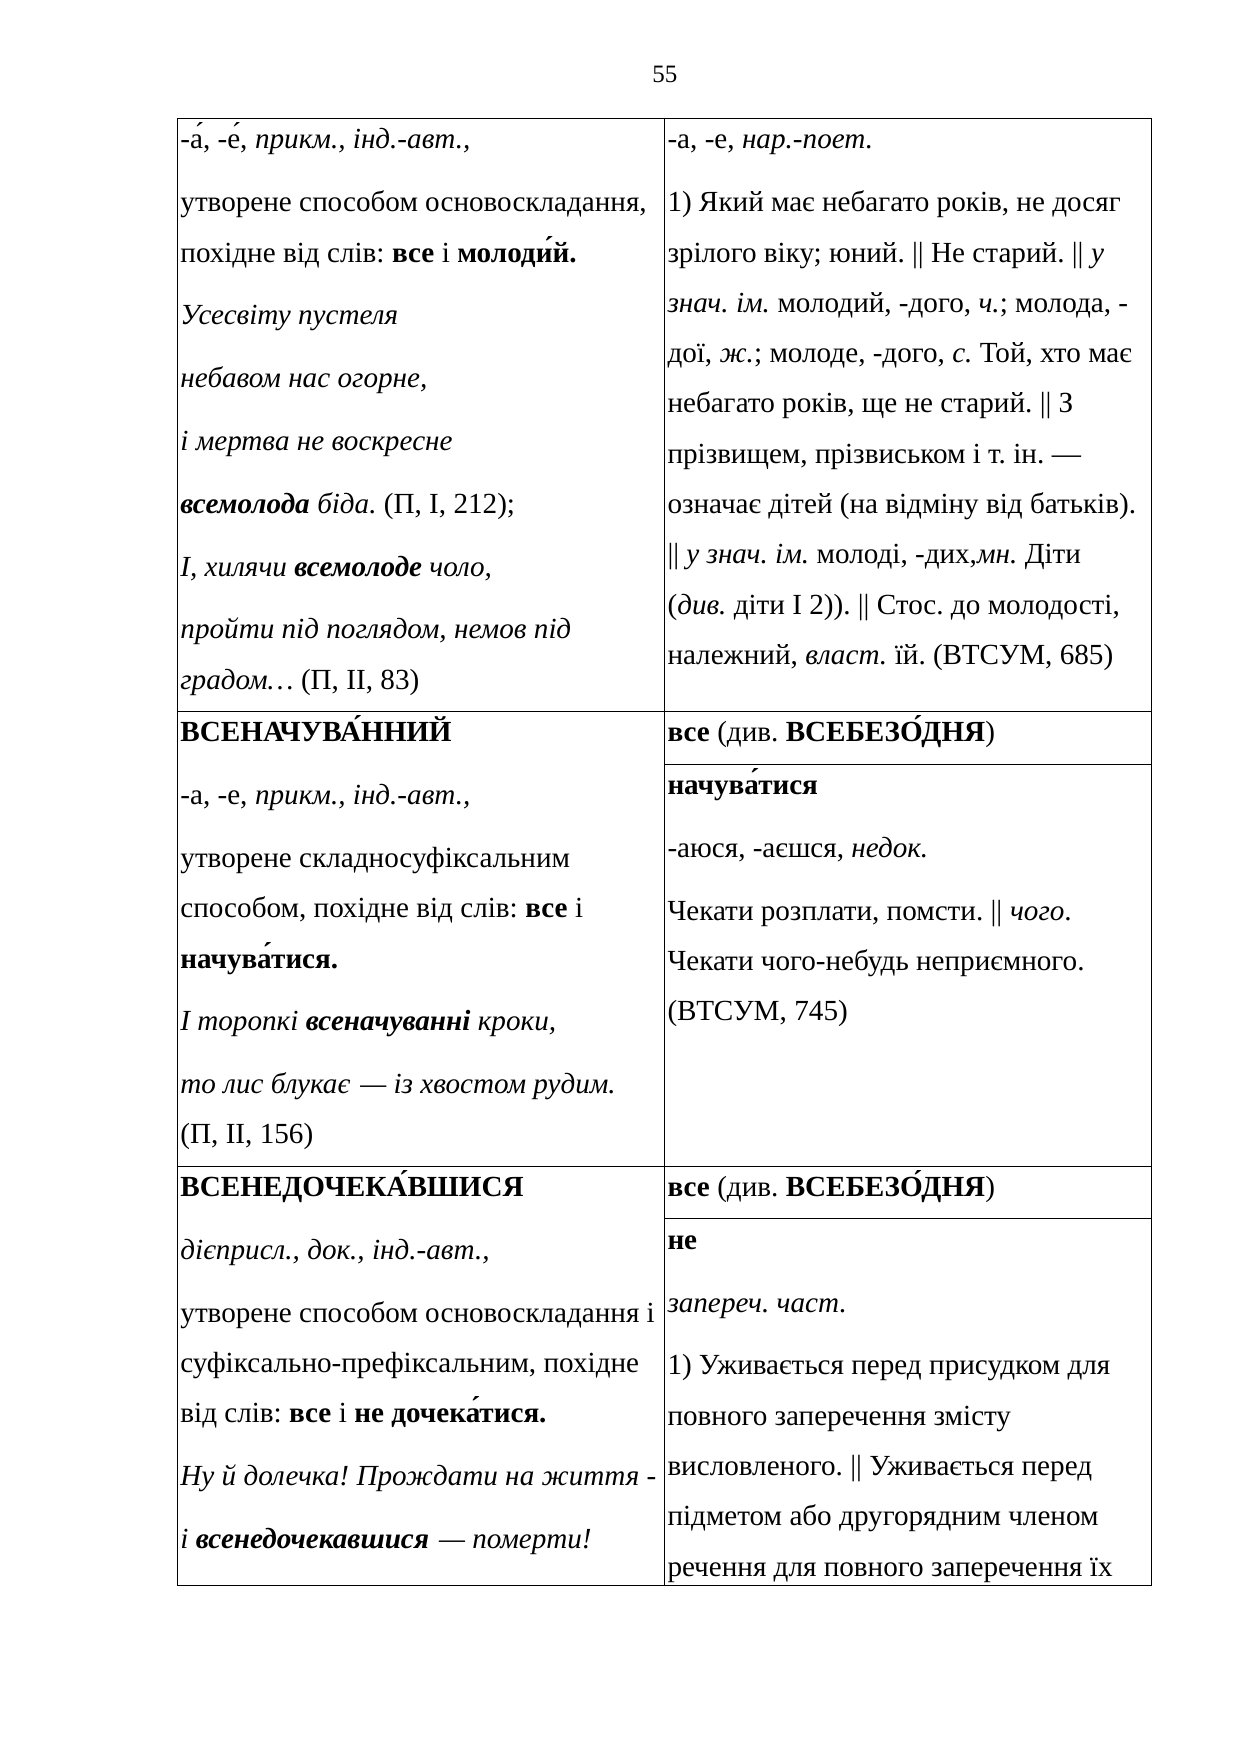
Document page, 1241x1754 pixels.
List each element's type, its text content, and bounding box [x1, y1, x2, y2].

table_cell все (див. ВСЕБЕЗО́ДНЯ) [665, 1167, 1151, 1218]
table_cell не запереч. част. 1) Уживається перед присудком для повного заперечення змісту висловленого. || Уживається перед підметом або другорядним членом речення для повного заперечення їх [665, 1219, 1151, 1585]
table_cell -а́, -е́, прикм., інд.-авт., утворене способом основоскладання, похідне від слів: все і молоди́й. Усесвіту пустеля небавом нас огорне, і мертва не воскресне всемолода біда. (П, І, 212); І, хилячи всемолоде чоло, пройти під поглядом, немов під градом… (П, ІІ, 83) [178, 119, 664, 711]
table_cell ВСЕНЕДОЧЕКА́ВШИСЯ дієприсл., док., інд.-авт., утворене способом основоскладання і суфіксально-префіксальним, похідне від слів: все і не дочека́тися. Ну й долечка! Прождати на життя - і всенедочекавшися — померти! [178, 1167, 664, 1585]
table_cell все (див. ВСЕБЕЗО́ДНЯ) [665, 712, 1151, 763]
table_cell ВСЕНАЧУВА́ННИЙ -а, -е, прикм., інд.-авт., утворене складносуфіксальним способом, похідне від слів: все і начува́тися. І торопкі всеначуванні кроки, то лис блукає — із хвостом рудим. (П, ІІ, 156) [178, 712, 664, 1166]
table_cell -а, -е, нар.-поет. 1) Який має небагато років, не досяг зрілого віку; юний. || Не старий. || у знач. ім. молодий, -дого, ч.; молода, -дої, ж.; молоде, -дого, с. Той, хто має небагато років, ще не старий. || З прізвищем, прізвиськом і т. ін. — означає дітей (на відміну від батьків). || у знач. ім. молоді, -дих,мн. Діти (див. діти I 2)). || Стос. до молодості, належний, власт. їй. (ВТСУМ, 685) [665, 119, 1151, 711]
table_cell начува́тися -аюся, -аєшся, недок. Чекати розплати, помсти. || чого. Чекати чого-небудь неприємного. (ВТСУМ, 745) [665, 765, 1151, 1166]
